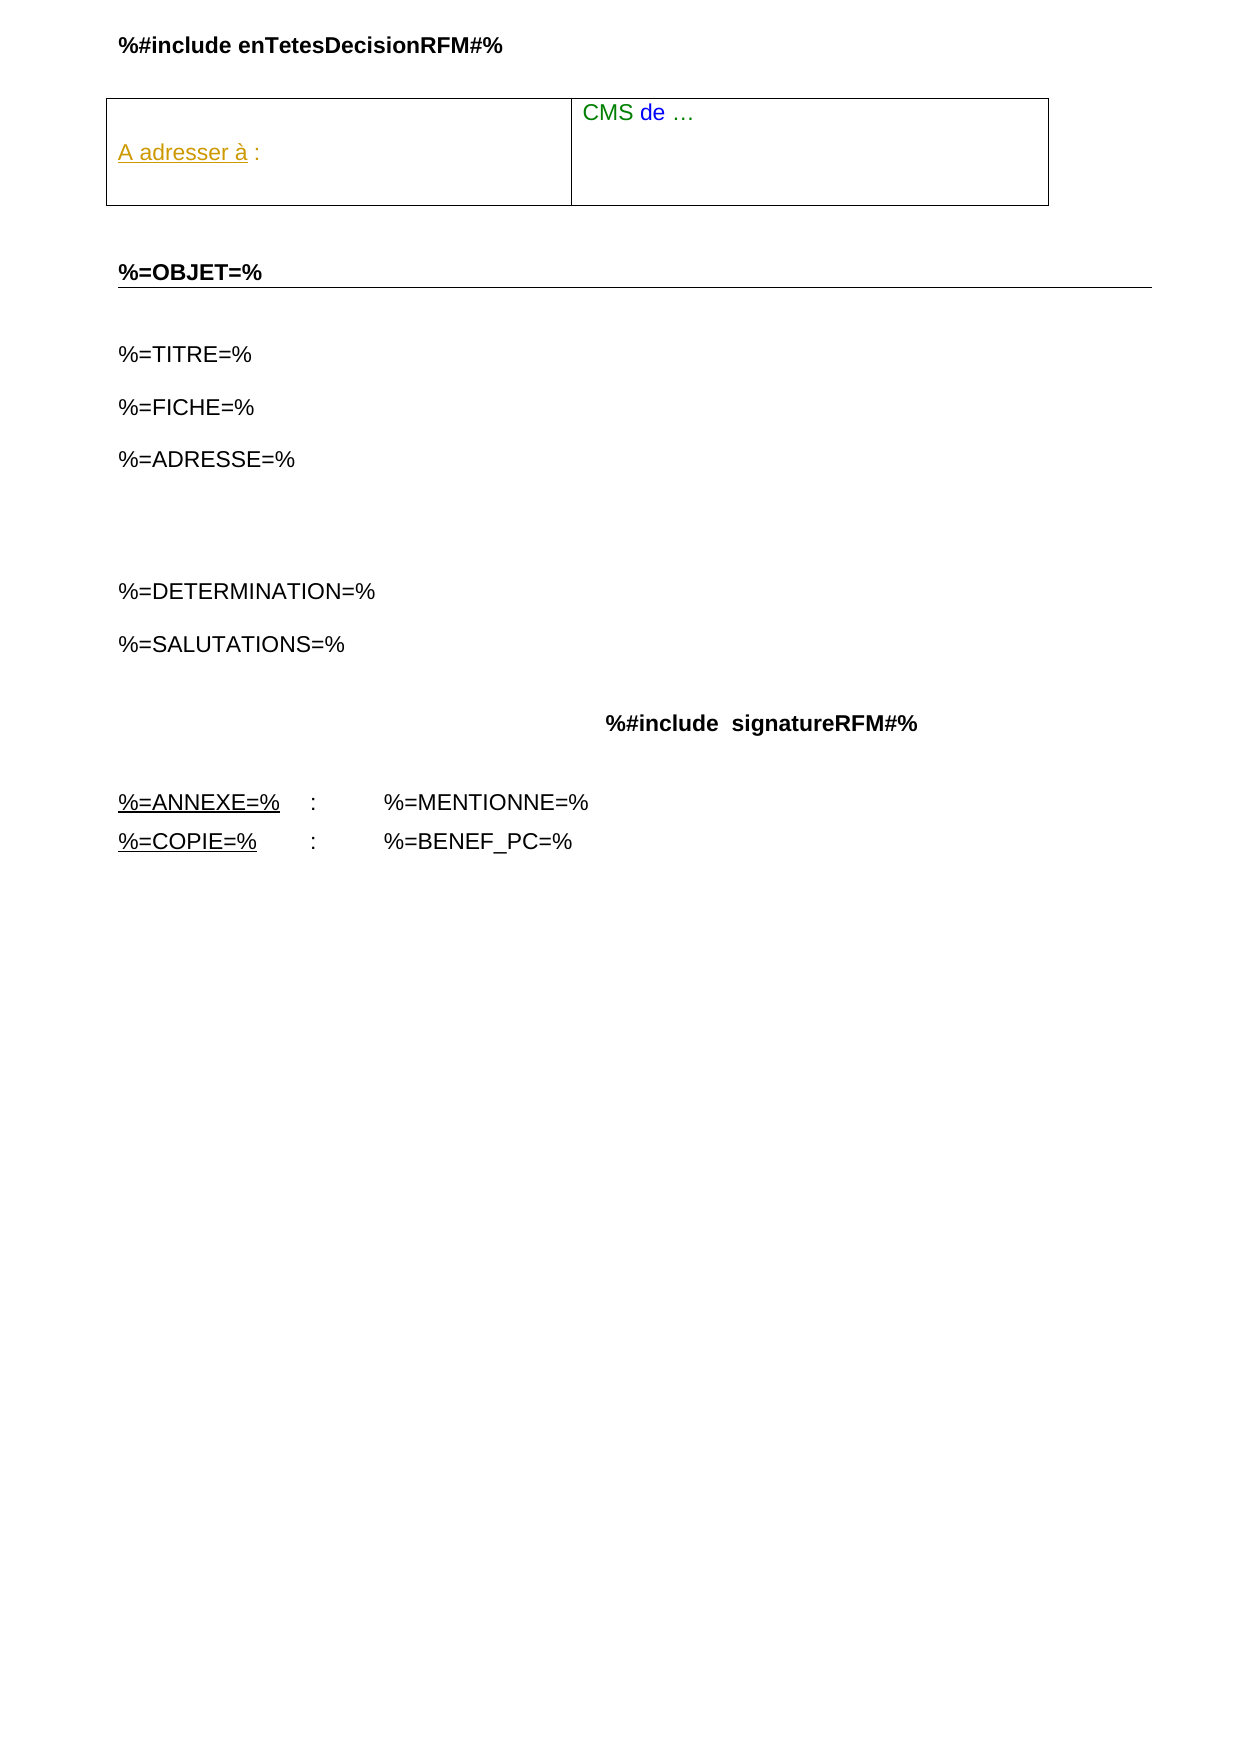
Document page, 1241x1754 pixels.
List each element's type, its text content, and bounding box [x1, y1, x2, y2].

table_header CMS de … [572, 99, 1048, 205]
text %=TITRE=% [118, 341, 1152, 367]
text %=SALUTATIONS=% [118, 631, 1152, 657]
table_header A adresser à : [107, 99, 571, 205]
text %=FICHE=% [118, 393, 1152, 420]
text %=ANNEXE=% : %=MENTIONNE=% [118, 789, 1152, 815]
text %#include enTetesDecisionRFM#% [118, 32, 1152, 59]
text %=ADRESSE=% [118, 446, 1152, 472]
text %=OBJET=% [118, 258, 1152, 287]
text %=COPIE=% : %=BENEF_PC=% [118, 828, 1152, 854]
text %#include signatureRFM#% [118, 710, 1152, 736]
text %=DETERMINATION=% [118, 578, 1152, 604]
